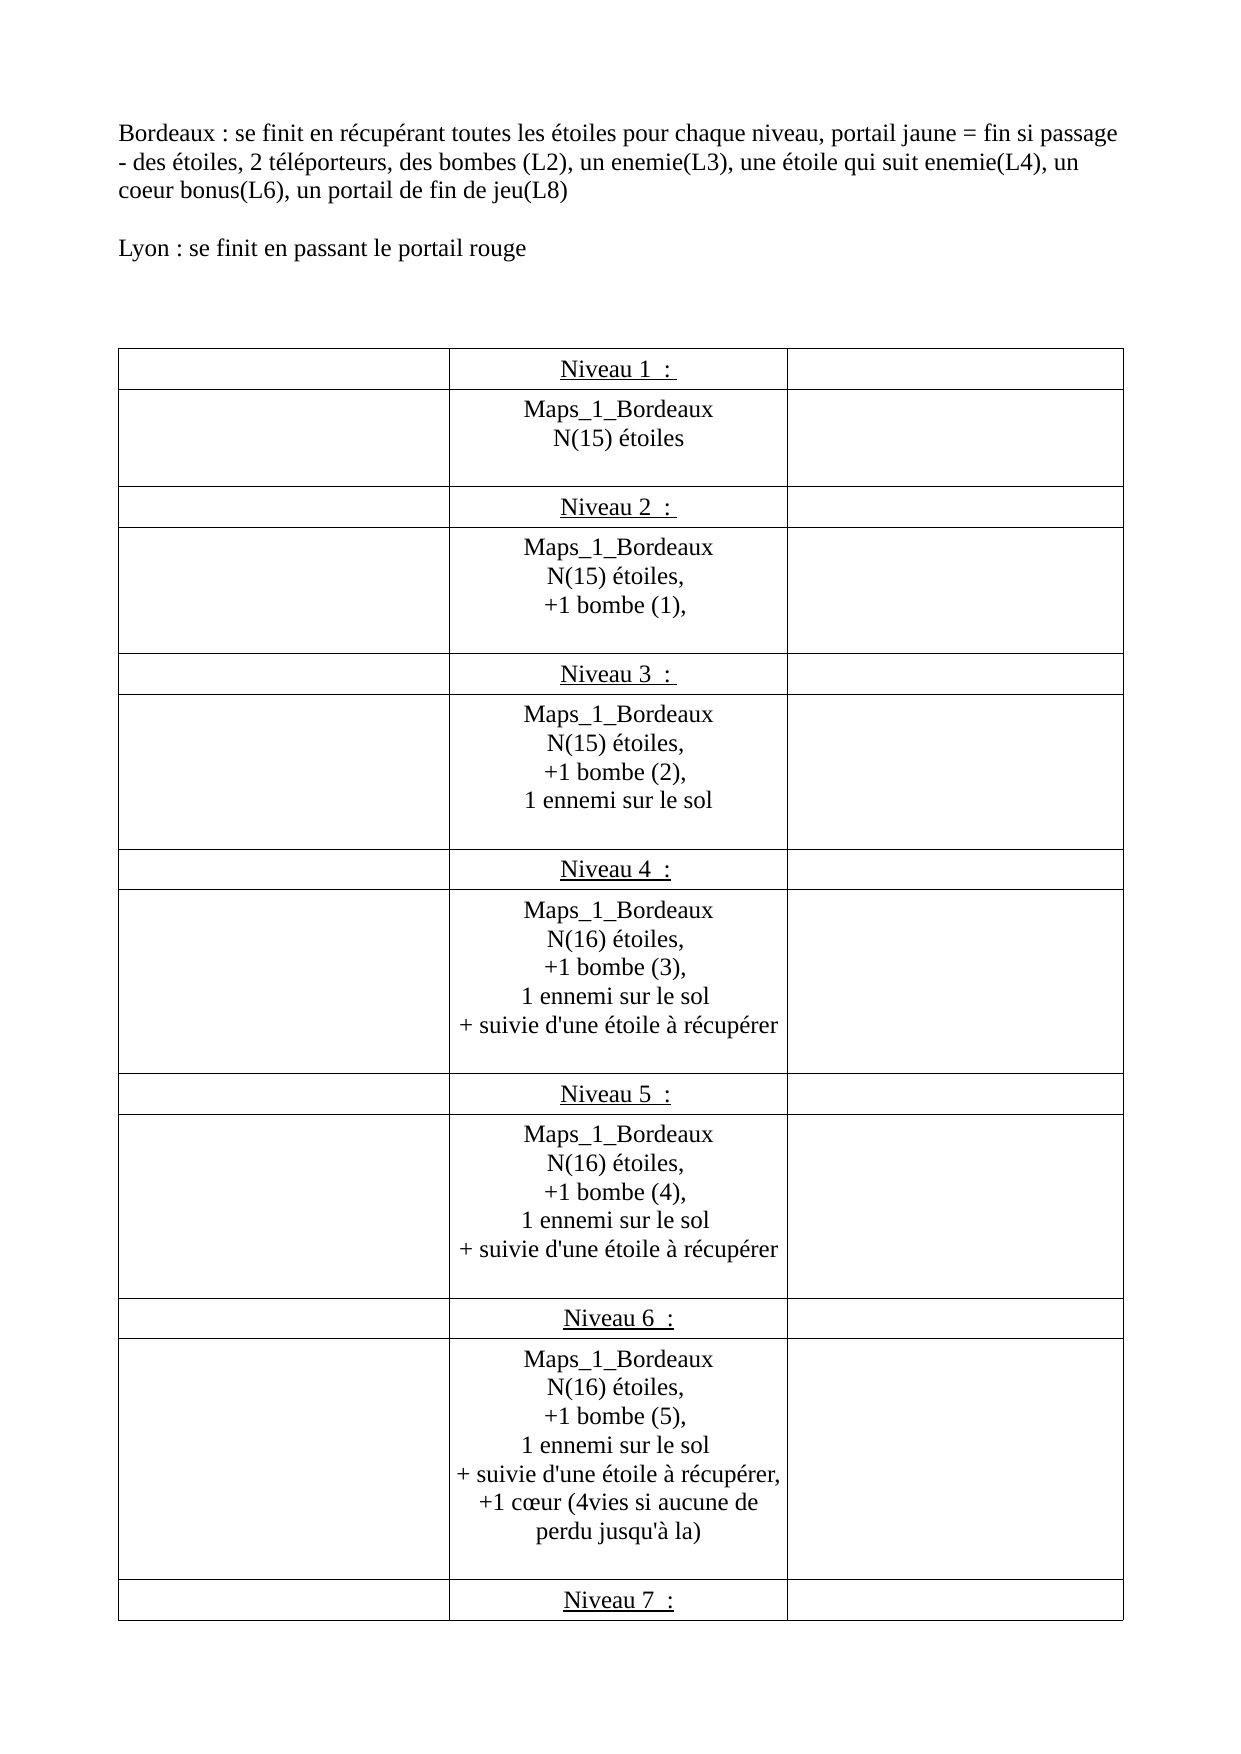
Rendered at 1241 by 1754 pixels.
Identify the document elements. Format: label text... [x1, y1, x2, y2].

table_cell [788, 850, 1123, 889]
text Bordeaux : se finit en récupérant toutes les étoiles pour chaque niveau, portail jaune = fin si passage [118, 118, 1122, 147]
table_cell Niveau 3 : [450, 654, 787, 693]
text - des étoiles, 2 téléporteurs, des bombes (L2), un enemie(L3), une étoile qui suit enemie(L4), un coeur bonus(L6), un portail de fin de jeu(L8) [118, 147, 1122, 204]
table_cell [788, 695, 1123, 849]
table_cell [788, 487, 1123, 527]
table_cell Maps_1_Bordeaux N(16) étoiles, +1 bombe (3), 1 ennemi sur le sol + suivie d'une étoile à récupérer [450, 890, 787, 1073]
table_cell Niveau 6 : [450, 1299, 787, 1338]
table_cell [119, 487, 449, 527]
table_cell [788, 528, 1123, 653]
table_cell [119, 390, 449, 486]
table_cell [788, 654, 1123, 693]
table_cell Maps_1_Bordeaux N(15) étoiles, +1 bombe (1), [450, 528, 787, 653]
table_cell [788, 1115, 1123, 1297]
table_cell [119, 1339, 449, 1579]
table_cell [119, 654, 449, 693]
table_cell [119, 695, 449, 849]
table_header [788, 349, 1123, 388]
table_cell Maps_1_Bordeaux N(15) étoiles [450, 390, 787, 486]
table_cell Niveau 2 : [450, 487, 787, 527]
table_header Niveau 1 : [450, 349, 787, 388]
table_cell Maps_1_Bordeaux N(16) étoiles, +1 bombe (5), 1 ennemi sur le sol + suivie d'une étoile à récupérer, +1 cœur (4vies si aucune de perdu jusqu'à la) [450, 1339, 787, 1579]
table_cell Niveau 7 : [450, 1580, 787, 1620]
table_cell [788, 1339, 1123, 1579]
table_cell [119, 1580, 449, 1620]
table_cell Niveau 5 : [450, 1074, 787, 1113]
table_cell Maps_1_Bordeaux N(16) étoiles, +1 bombe (4), 1 ennemi sur le sol + suivie d'une étoile à récupérer [450, 1115, 787, 1297]
table_cell [119, 1115, 449, 1297]
table_cell [119, 890, 449, 1073]
table_header [119, 349, 449, 388]
table_cell [788, 1074, 1123, 1113]
table_cell [119, 1299, 449, 1338]
table_cell [119, 1074, 449, 1113]
table_cell [788, 890, 1123, 1073]
table_cell [788, 390, 1123, 486]
text Lyon : se finit en passant le portail rouge [118, 233, 1122, 262]
table_cell Niveau 4 : [450, 850, 787, 889]
table_cell Maps_1_Bordeaux N(15) étoiles, +1 bombe (2), 1 ennemi sur le sol [450, 695, 787, 849]
table_cell [119, 528, 449, 653]
table_cell [788, 1580, 1123, 1620]
table_cell [788, 1299, 1123, 1338]
table_cell [119, 850, 449, 889]
